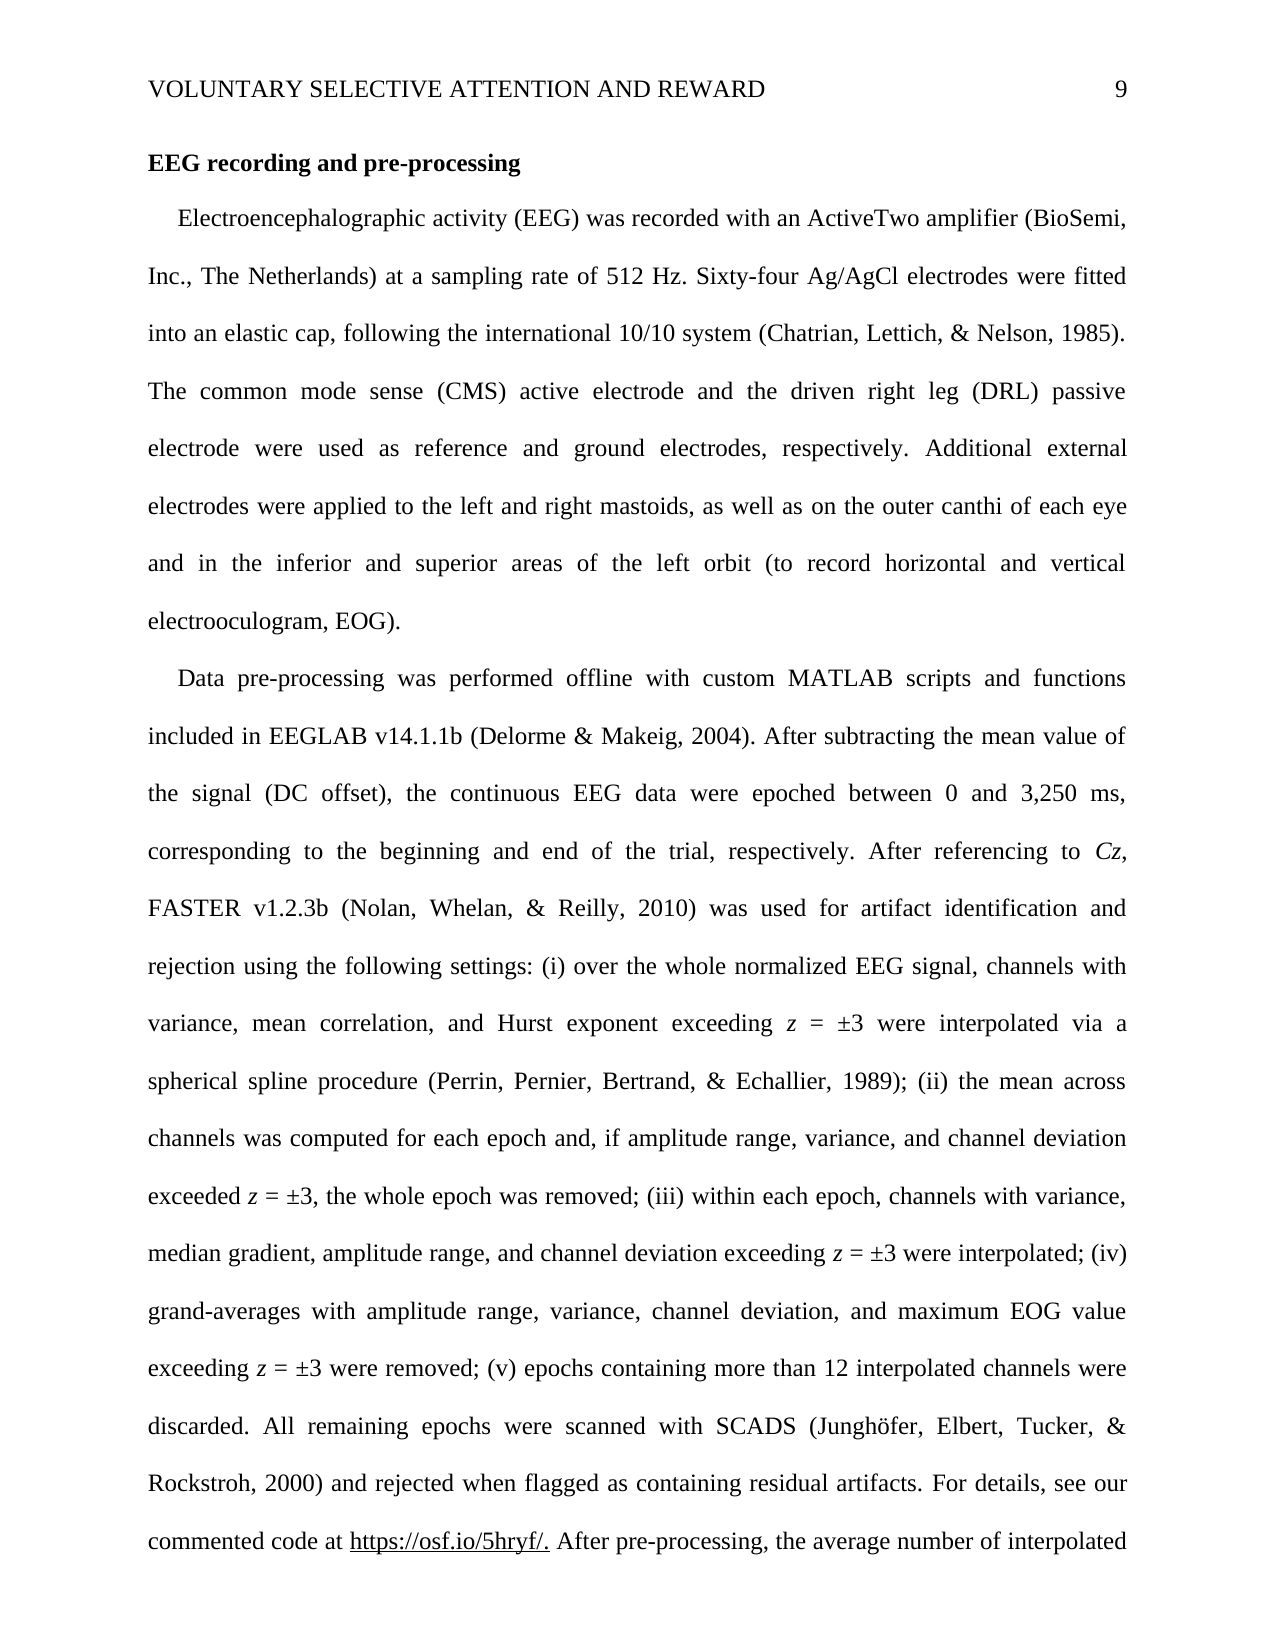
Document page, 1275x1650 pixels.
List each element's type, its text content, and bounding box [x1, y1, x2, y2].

text Electroencephalographic activity (EEG) was recorded with an ActiveTwo amplifier (BioSemi, Inc., The Netherlands) at a sampling rate of 512 Hz. Sixty-four Ag/AgCl electrodes were fitted into an elastic cap, following the international 10/10 system (Chatrian, Lettich, & Nelson, 1985). The common mode sense (CMS) active electrode and the driven right leg (DRL) passive electrode were used as reference and ground electrodes, respectively. Additional external electrodes were applied to the left and right mastoids, as well as on the outer canthi of each eye and in the inferior and superior areas of the left orbit (to record horizontal and vertical electrooculogram, EOG). [148, 203, 1127, 634]
text Data pre-processing was performed offline with custom MATLAB scripts and functions included in EEGLAB v14.1.1b (Delorme & Makeig, 2004). After subtracting the mean value of the signal (DC offset), the continuous EEG data were epoched between 0 and 3,250 ms, corresponding to the beginning and end of the trial, respectively. After referencing to Cz, FASTER v1.2.3b (Nolan, Whelan, & Reilly, 2010) was used for artifact identification and rejection using the following settings: (i) over the whole normalized EEG signal, channels with variance, mean correlation, and Hurst exponent exceeding z = ±3 were interpolated via a spherical spline procedure (Perrin, Pernier, Bertrand, & Echallier, 1989); (ii) the mean across channels was computed for each epoch and, if amplitude range, variance, and channel deviation exceeded z = ±3, the whole epoch was removed; (iii) within each epoch, channels with variance, median gradient, amplitude range, and channel deviation exceeding z = ±3 were interpolated; (iv) grand-averages with amplitude range, variance, channel deviation, and maximum EOG value exceeding z = ±3 were removed; (v) epochs containing more than 12 interpolated channels were discarded. All remaining epochs were scanned with SCADS (Junghöfer, Elbert, Tucker, & Rockstroh, 2000) and rejected when flagged as containing residual artifacts. For details, see our commented code at https://osf.io/5hryf/. After pre-processing, the average number of interpolated [148, 663, 1127, 1554]
subtitle EEG recording and pre-processing [148, 148, 1127, 176]
